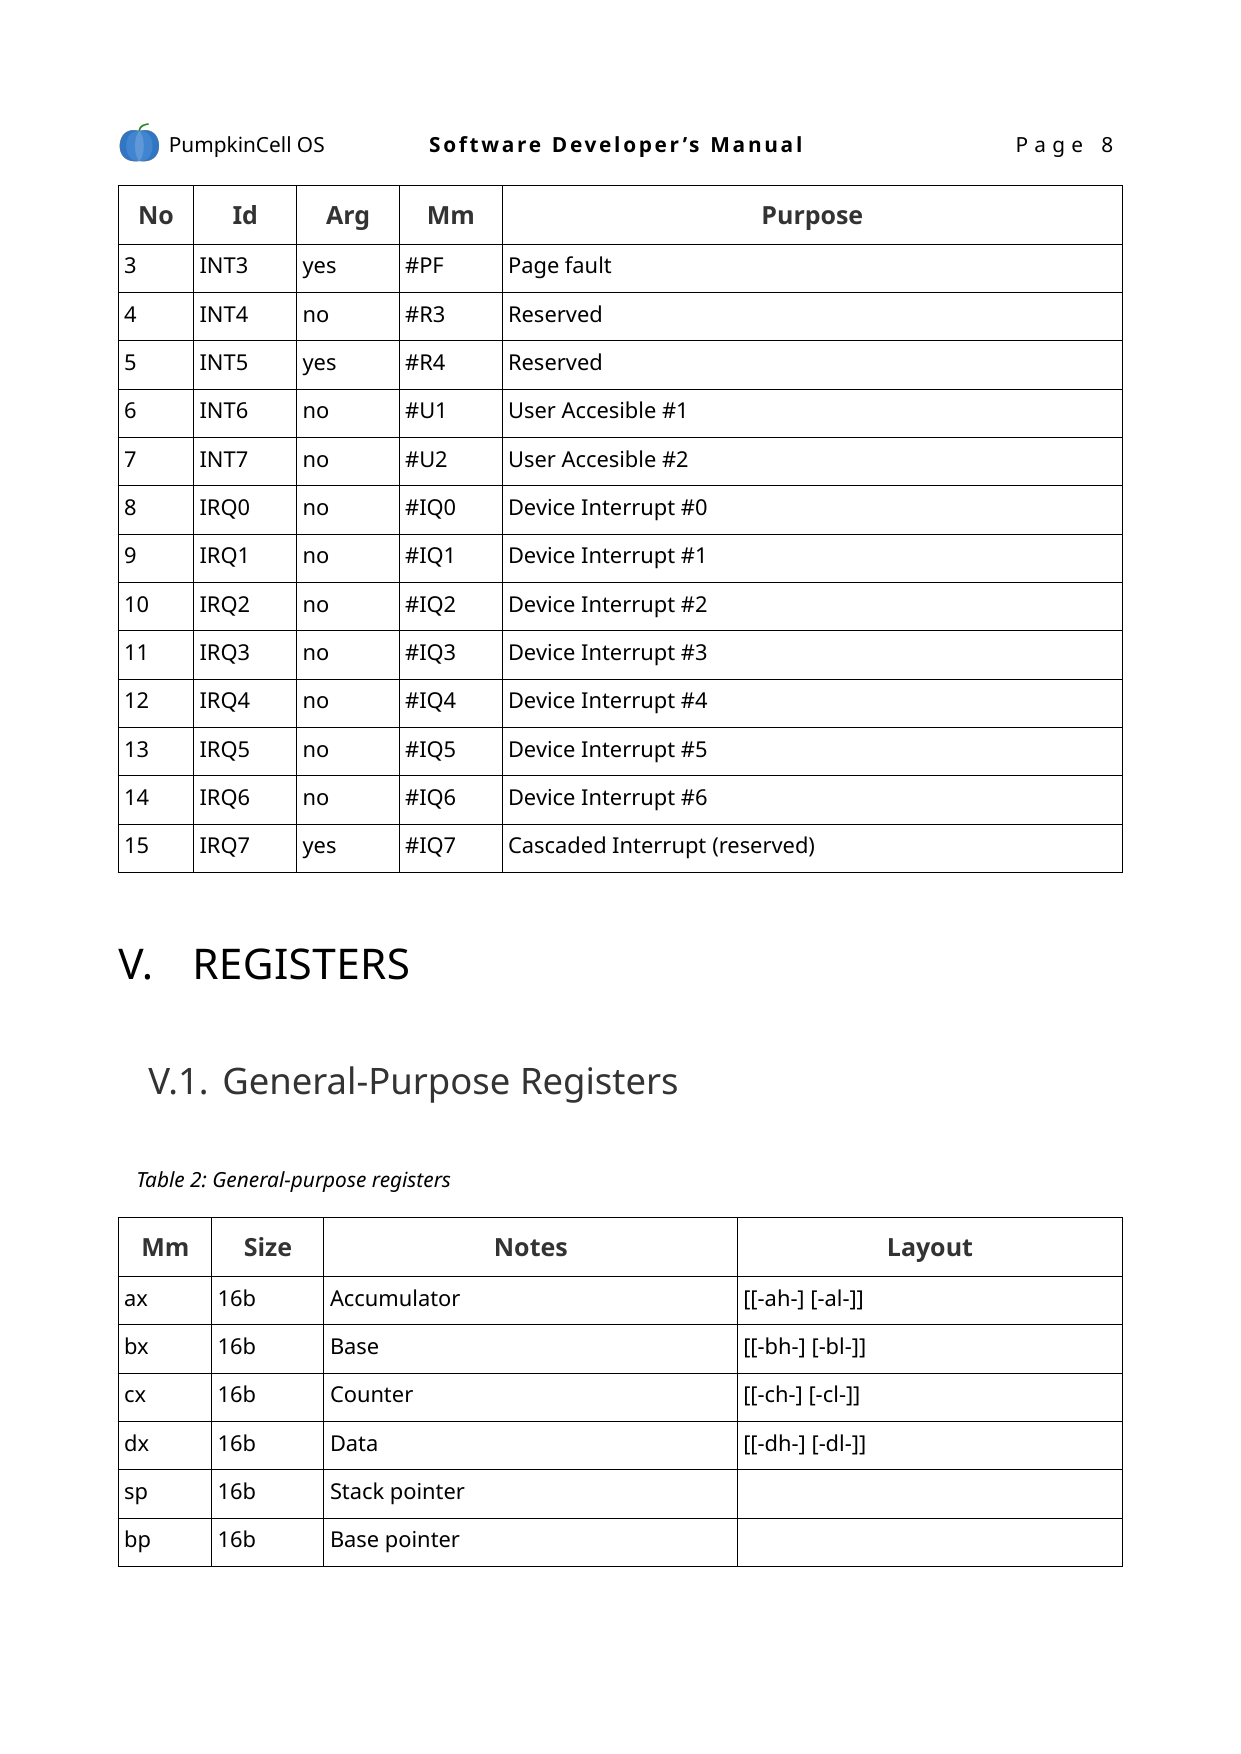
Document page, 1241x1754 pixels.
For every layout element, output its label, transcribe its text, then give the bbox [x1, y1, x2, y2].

table_cell no [297, 583, 399, 630]
table_cell Page fault [503, 245, 1122, 292]
table_cell no [297, 486, 399, 534]
table_cell INT5 [194, 341, 296, 389]
table_cell sp [119, 1470, 211, 1517]
table_cell no [297, 728, 399, 775]
table_cell 14 [119, 776, 193, 824]
table_cell 3 [119, 245, 193, 292]
table_cell no [297, 390, 399, 437]
table_header Mm [119, 1218, 211, 1276]
table_cell INT4 [194, 293, 296, 340]
table_cell Device Interrupt #6 [503, 776, 1122, 824]
table_cell #IQ7 [400, 825, 502, 872]
table_cell no [297, 680, 399, 727]
table_cell 16b [212, 1470, 323, 1517]
table_cell #R4 [400, 341, 502, 389]
table_cell Accumulator [324, 1277, 737, 1324]
text Table 2: General-purpose registers [136, 1165, 1122, 1193]
table_cell INT7 [194, 438, 296, 485]
table_cell no [297, 776, 399, 824]
table_cell #U1 [400, 390, 502, 437]
table_cell #IQ5 [400, 728, 502, 775]
table_cell 16b [212, 1277, 323, 1324]
table_cell 15 [119, 825, 193, 872]
table_cell Reserved [503, 341, 1122, 389]
table_cell Data [324, 1422, 737, 1469]
table_cell #IQ0 [400, 486, 502, 534]
table_cell 16b [212, 1374, 323, 1421]
table_cell 4 [119, 293, 193, 340]
table_cell [738, 1519, 1122, 1566]
table_cell no [297, 293, 399, 340]
table_cell 16b [212, 1519, 323, 1566]
table_cell 11 [119, 631, 193, 679]
table_header Size [212, 1218, 323, 1276]
table_cell bp [119, 1519, 211, 1566]
table_cell 6 [119, 390, 193, 437]
table_cell 16b [212, 1325, 323, 1372]
table_cell yes [297, 825, 399, 872]
table_cell 9 [119, 535, 193, 582]
table_cell yes [297, 245, 399, 292]
table_cell IRQ5 [194, 728, 296, 775]
table_cell User Accesible #2 [503, 438, 1122, 485]
table_cell User Accesible #1 [503, 390, 1122, 437]
table_cell no [297, 535, 399, 582]
table_cell 12 [119, 680, 193, 727]
table_cell Base [324, 1325, 737, 1372]
table_cell INT6 [194, 390, 296, 437]
table_cell 7 [119, 438, 193, 485]
subtitle General-Purpose Registers [148, 1055, 1122, 1105]
table_cell no [297, 631, 399, 679]
picture [115, 118, 164, 167]
table_cell ax [119, 1277, 211, 1324]
table_cell #R3 [400, 293, 502, 340]
table_header Notes [324, 1218, 737, 1276]
table_header Arg [297, 186, 399, 244]
table_cell IRQ7 [194, 825, 296, 872]
table_cell #IQ4 [400, 680, 502, 727]
table_cell Device Interrupt #4 [503, 680, 1122, 727]
table_cell [[-ch-] [-cl-]] [738, 1374, 1122, 1421]
table_cell yes [297, 341, 399, 389]
table_cell 13 [119, 728, 193, 775]
table_cell Device Interrupt #0 [503, 486, 1122, 534]
table_cell 10 [119, 583, 193, 630]
table_cell Cascaded Interrupt (reserved) [503, 825, 1122, 872]
table_header Layout [738, 1218, 1122, 1276]
table_cell IRQ1 [194, 535, 296, 582]
table_cell IRQ0 [194, 486, 296, 534]
table_header Mm [400, 186, 502, 244]
table_cell Base pointer [324, 1519, 737, 1566]
table_cell #PF [400, 245, 502, 292]
table_cell INT3 [194, 245, 296, 292]
subtitle Registers [118, 934, 1122, 992]
table_cell Device Interrupt #2 [503, 583, 1122, 630]
table_header Purpose [503, 186, 1122, 244]
table_cell IRQ2 [194, 583, 296, 630]
table_header Id [194, 186, 296, 244]
table_cell #IQ2 [400, 583, 502, 630]
table_cell [[-dh-] [-dl-]] [738, 1422, 1122, 1469]
table_cell Device Interrupt #5 [503, 728, 1122, 775]
table_cell Counter [324, 1374, 737, 1421]
table_cell bx [119, 1325, 211, 1372]
table_cell no [297, 438, 399, 485]
table_cell cx [119, 1374, 211, 1421]
table_cell #IQ1 [400, 535, 502, 582]
table_cell Reserved [503, 293, 1122, 340]
table_cell IRQ6 [194, 776, 296, 824]
table_cell Stack pointer [324, 1470, 737, 1517]
table_cell #IQ6 [400, 776, 502, 824]
table_cell Device Interrupt #1 [503, 535, 1122, 582]
table_cell [738, 1470, 1122, 1517]
table_header No [119, 186, 193, 244]
table_cell [[-bh-] [-bl-]] [738, 1325, 1122, 1372]
table_cell Device Interrupt #3 [503, 631, 1122, 679]
table_cell 8 [119, 486, 193, 534]
table_cell 5 [119, 341, 193, 389]
table_cell [[-ah-] [-al-]] [738, 1277, 1122, 1324]
table_cell IRQ3 [194, 631, 296, 679]
table_cell dx [119, 1422, 211, 1469]
table_cell #U2 [400, 438, 502, 485]
table_cell 16b [212, 1422, 323, 1469]
table_cell IRQ4 [194, 680, 296, 727]
table_cell #IQ3 [400, 631, 502, 679]
